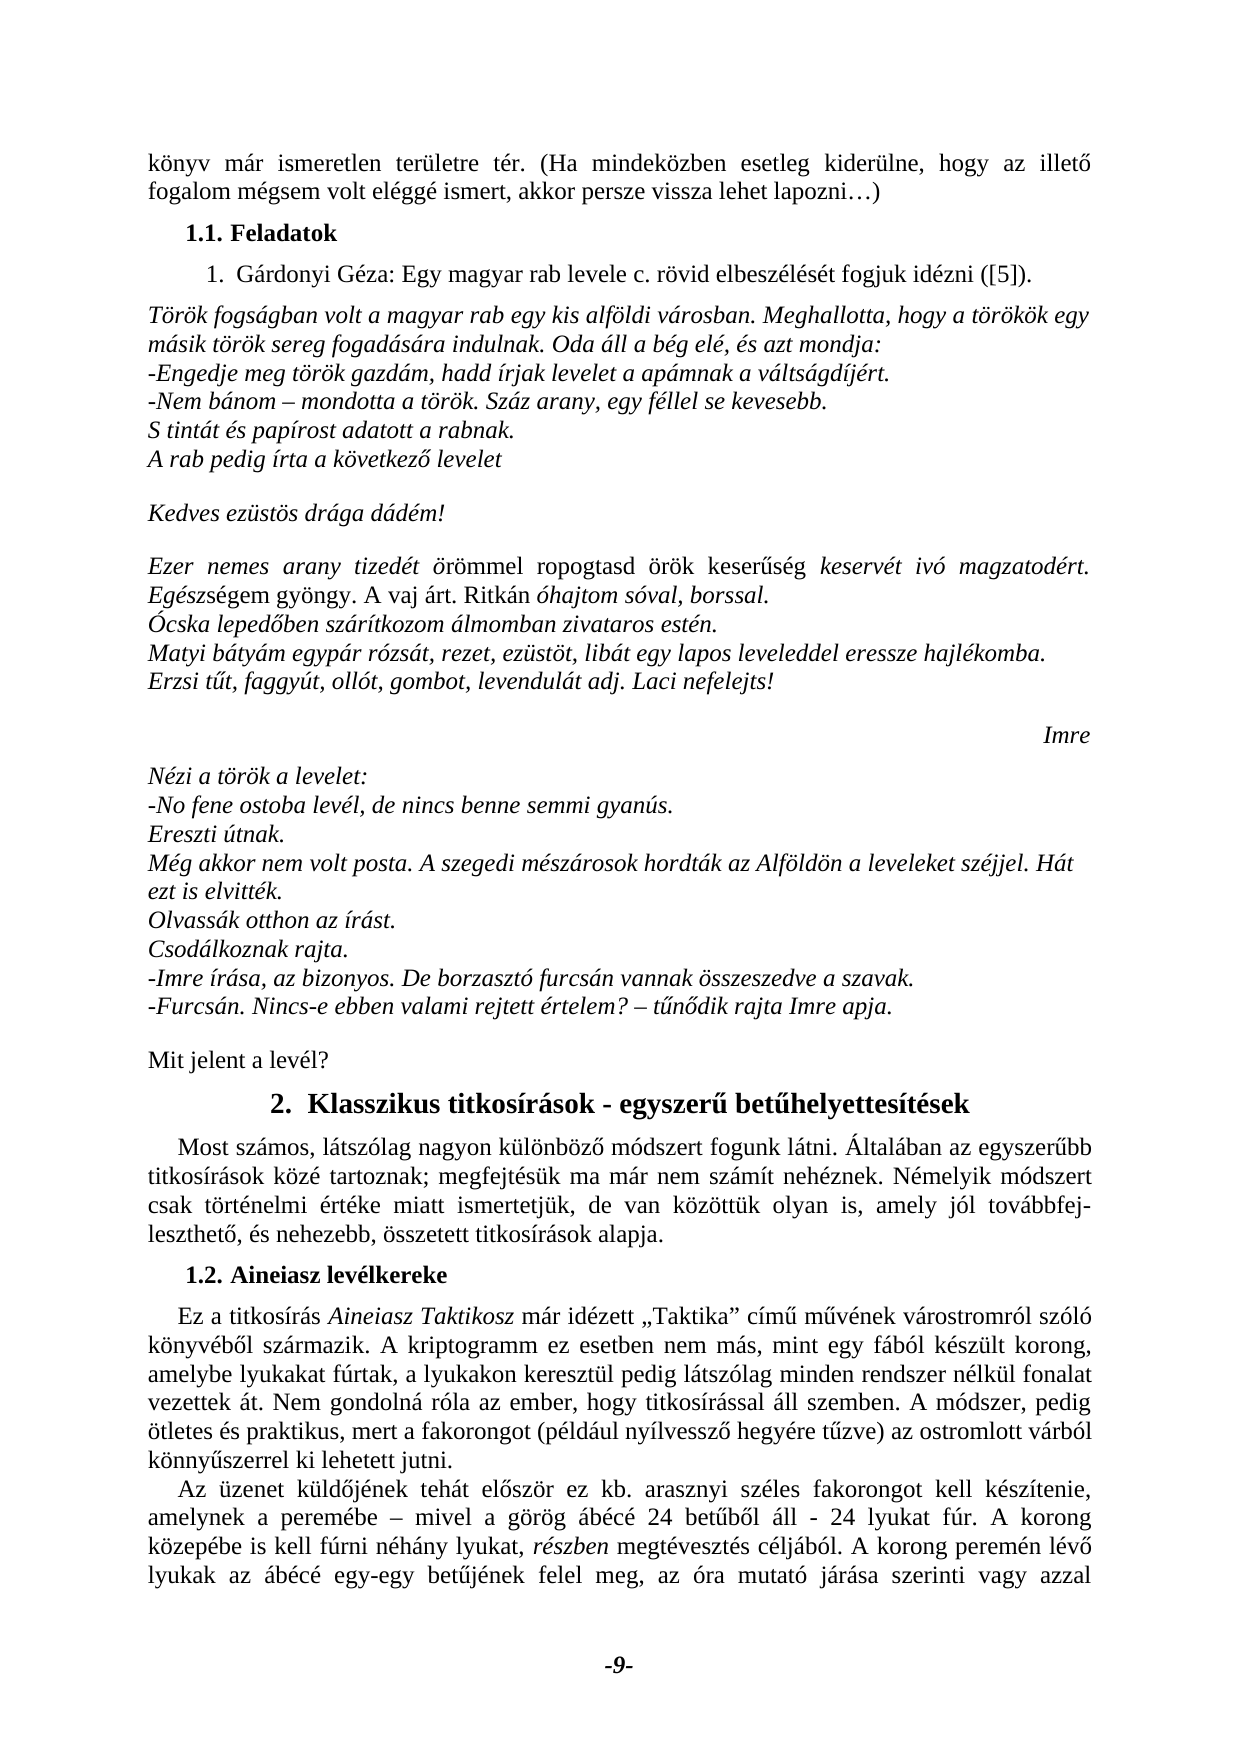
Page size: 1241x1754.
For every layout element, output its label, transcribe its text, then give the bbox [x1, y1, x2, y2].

text -Engedje meg török gazdám, hadd írjak levelet a apámnak a váltságdíjért. [148, 358, 1093, 386]
text Ez a titkosírás Aineiasz Taktikosz már idézett „Taktika” című művének várostromról szóló könyvéből származik. A kriptogramm ez esetben nem más, mint egy fából készült korong, amelybe lyukakat fúrtak, a lyukakon keresztül pedig látszólag minden rendszer nélkül fonalat vezettek át. Nem gondolná róla az ember, hogy titkosírással áll szemben. A módszer, pedig ötletes és praktikus, mert a fakorongot (például nyílvessző hegyére tűzve) az ostromlott várból könnyűszerrel ki lehetett jutni. [148, 1301, 1093, 1474]
text -No fene ostoba levél, de nincs benne semmi gyanús. [148, 790, 1093, 819]
subtitle Aineiasz levélkereke [185, 1260, 1093, 1289]
text Csodálkoznak rajta. [148, 934, 1093, 963]
text Török fogságban volt a magyar rab egy kis alföldi városban. Meghallotta, hogy a törökök egy másik török sereg fogadására indulnak. Oda áll a bég elé, és azt mondja: [148, 300, 1093, 358]
text Mit jelent a levél? [148, 1045, 1093, 1074]
text -Nem bánom – mondotta a török. Száz arany, egy féllel se kevesebb. [148, 386, 1093, 415]
text Még akkor nem volt posta. A szegedi mészárosok hordták az Alföldön a leveleket széjjel. Hát ezt is elvitték. [148, 848, 1093, 905]
text S tintát és papírost adatott a rabnak. [148, 415, 1093, 444]
text Kedves ezüstös drága dádém! [148, 498, 1093, 526]
text Erzsi tűt, faggyút, ollót, gombot, levendulát adj. Laci nefelejts! [148, 666, 1093, 695]
text -Imre írása, az bizonyos. De borzasztó furcsán vannak összeszedve a szavak. [148, 963, 1093, 991]
text Olvassák otthon az írást. [148, 905, 1093, 934]
text Matyi bátyám egypár rózsát, rezet, ezüstöt, libát egy lapos leveleddel eressze hajlékomba. [148, 638, 1093, 666]
text -Furcsán. Nincs-e ebben valami rejtett értelem? – tűnődik rajta Imre apja. [148, 991, 1093, 1020]
text Imre [148, 720, 1093, 749]
list Gárdonyi Géza: Egy magyar rab levele c. rövid elbeszélését fogjuk idézni ([5]). [207, 259, 1093, 288]
text könyv már ismeretlen területre tér. (Ha mindeközben esetleg kiderülne, hogy az illető fogalom mégsem volt eléggé ismert, akkor persze vissza lehet lapozni…) [148, 148, 1093, 205]
text Ócska lepedőben szárítkozom álmomban zivataros estén. [148, 609, 1093, 638]
text Most számos, látszólag nagyon különböző módszert fogunk látni. Általában az egyszerűbb titkosírások közé tartoznak; megfejtésük ma már nem számít nehéznek. Némelyik módszert csak történelmi értéke miatt ismertetjük, de van közöttük olyan is, amely jól továbbfej- leszthető, és nehezebb, összetett titkosírások alapja. [148, 1132, 1093, 1247]
text Az üzenet küldőjének tehát először ez kb. arasznyi széles fakorongot kell készítenie, amelynek a peremébe – mivel a görög ábécé 24 betűből áll - 24 lyukat fúr. A korong közepébe is kell fúrni néhány lyukat, részben megtévesztés céljából. A korong peremén lévő lyukak az ábécé egy-egy betűjének felel meg, az óra mutató járása szerinti vagy azzal [148, 1474, 1093, 1589]
text Ezer nemes arany tizedét örömmel ropogtasd örök keserűség keservét ivó magzatodért. Egészségem gyöngy. A vaj árt. Ritkán óhajtom sóval, borssal. [148, 551, 1093, 609]
list Klasszikus titkosírások - egyszerű betűhelyettesítések [148, 1086, 1093, 1120]
text Ereszti útnak. [148, 819, 1093, 848]
subtitle Feladatok [185, 218, 1093, 246]
text Nézi a török a levelet: [148, 761, 1093, 790]
text A rab pedig írta a következő levelet [148, 444, 1093, 473]
